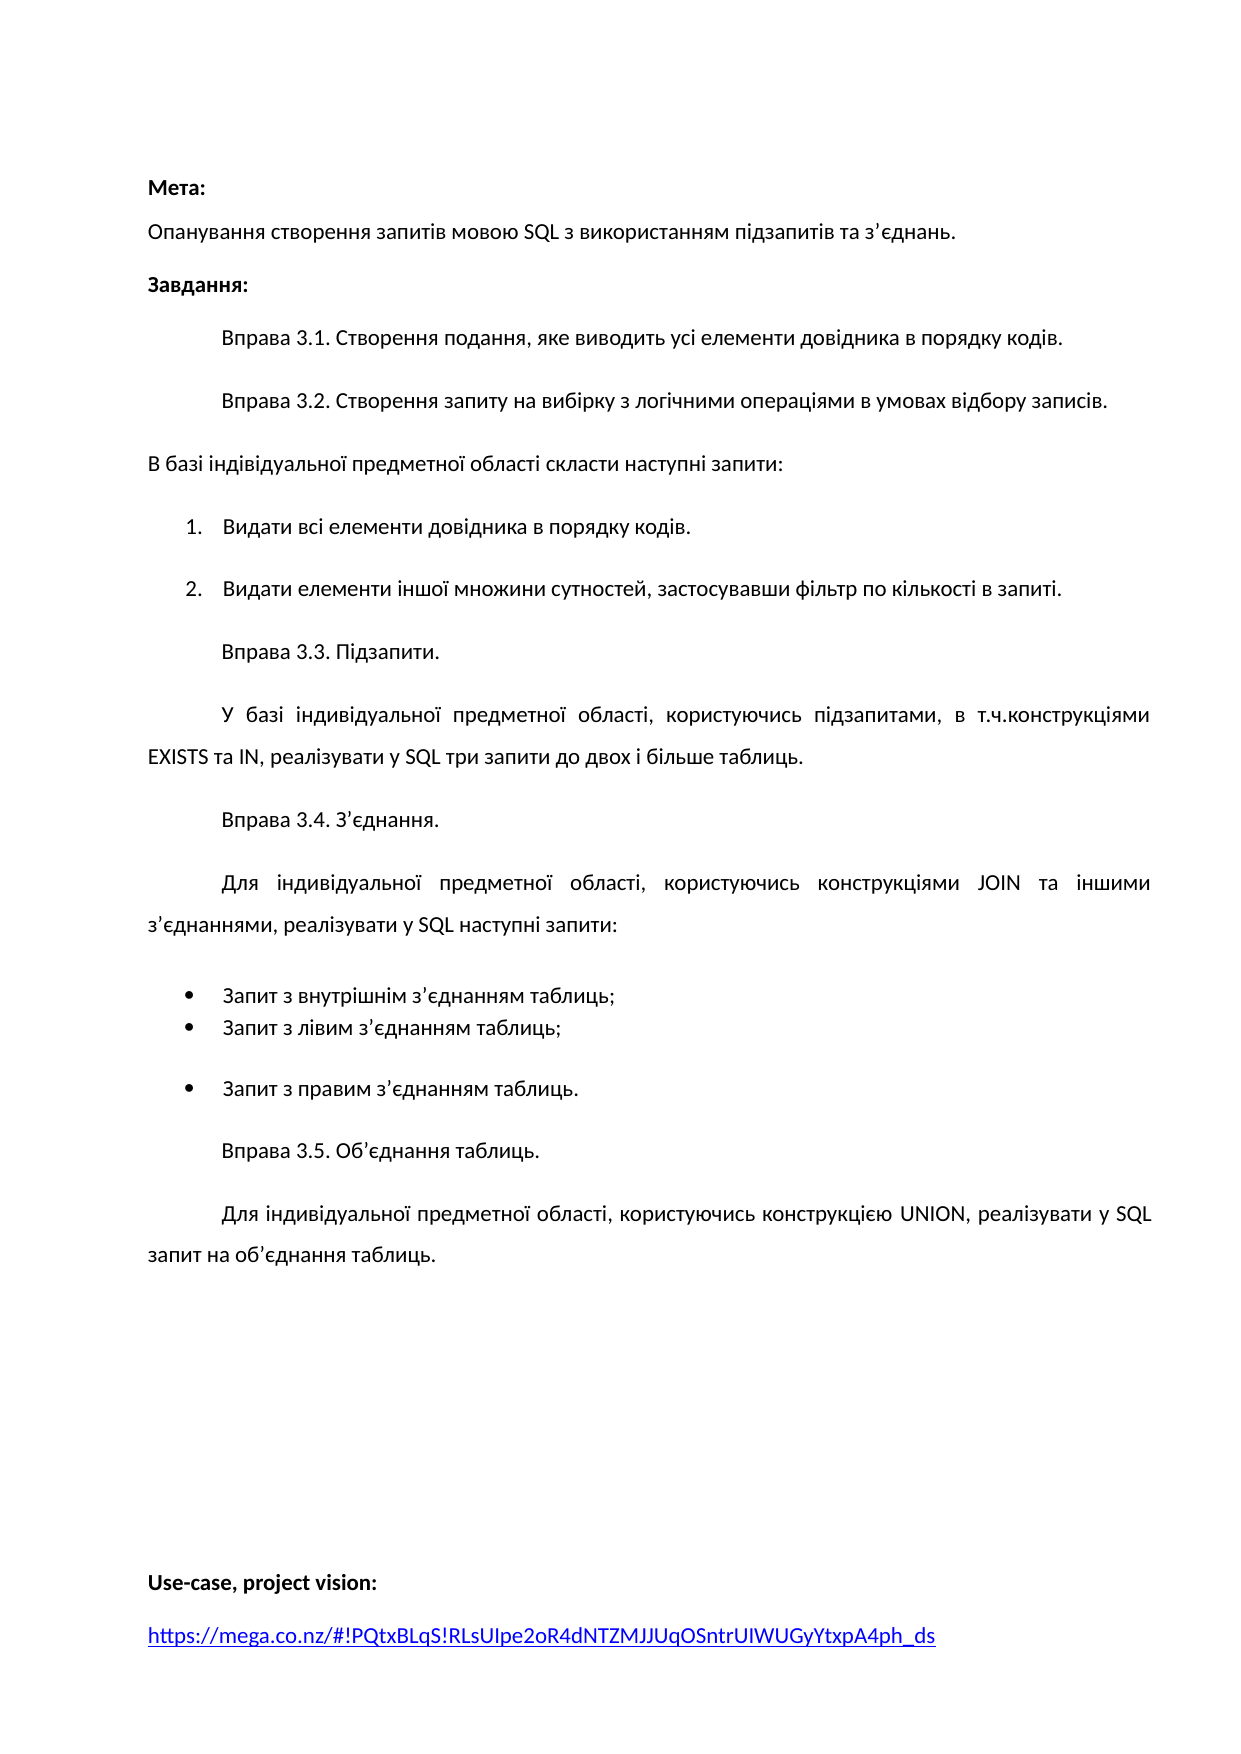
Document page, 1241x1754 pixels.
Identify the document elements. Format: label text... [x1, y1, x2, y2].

text Use-case, project vision: [148, 1568, 1152, 1597]
text Вправа 3.5. Об’єднання таблиць. [148, 1136, 1152, 1164]
text Вправа 3.2. Створення запиту на вибірку з логічними операціями в умовах відбору записів. [148, 386, 1152, 414]
list Запит з правим з’єднанням таблиць. [185, 1074, 1152, 1102]
list Запит з лівим з’єднанням таблиць; [185, 1013, 1152, 1041]
text Мета: [148, 173, 1152, 201]
text У базі індивідуальної предметної області, користуючись підзапитами, в т.ч.конструкціями EXISTS та IN, реалізувати у SQL три запити до двох і більше таблиць. [148, 700, 1152, 770]
text Вправа 3.1. Створення подання, яке виводить усі елементи довідника в порядку кодів. [148, 323, 1152, 351]
list Видати всі елементи довідника в порядку кодів. [185, 512, 1152, 540]
text Опанування створення запитів мовою SQL з використанням підзапитів та з’єднань. [148, 217, 1152, 245]
text Вправа 3.3. Підзапити. [185, 637, 1152, 665]
list Запит з внутрішнім з’єднанням таблиць; [185, 981, 1152, 1009]
text Вправа 3.4. З’єднання. [148, 805, 1152, 833]
text Для індивідуальної предметної області, користуючись конструкціями JOIN та іншими з’єднаннями, реалізувати у SQL наступні запити: [148, 868, 1152, 938]
text Завдання: [148, 270, 1152, 298]
text https://mega.co.nz/#!PQtxBLqS!RLsUIpe2oR4dNTZMJJUqOSntrUIWUGyYtxpA4ph_ds [148, 1622, 1152, 1649]
list Видати елементи іншої множини сутностей, застосувавши фільтр по кількості в запиті. [185, 574, 1152, 603]
text В базі індівідуальної предметної області скласти наступні запити: [148, 449, 1152, 477]
text Для індивідуальної предметної області, користуючись конструкцією UNION, реалізувати у SQL запит на об’єднання таблиць. [148, 1199, 1152, 1269]
